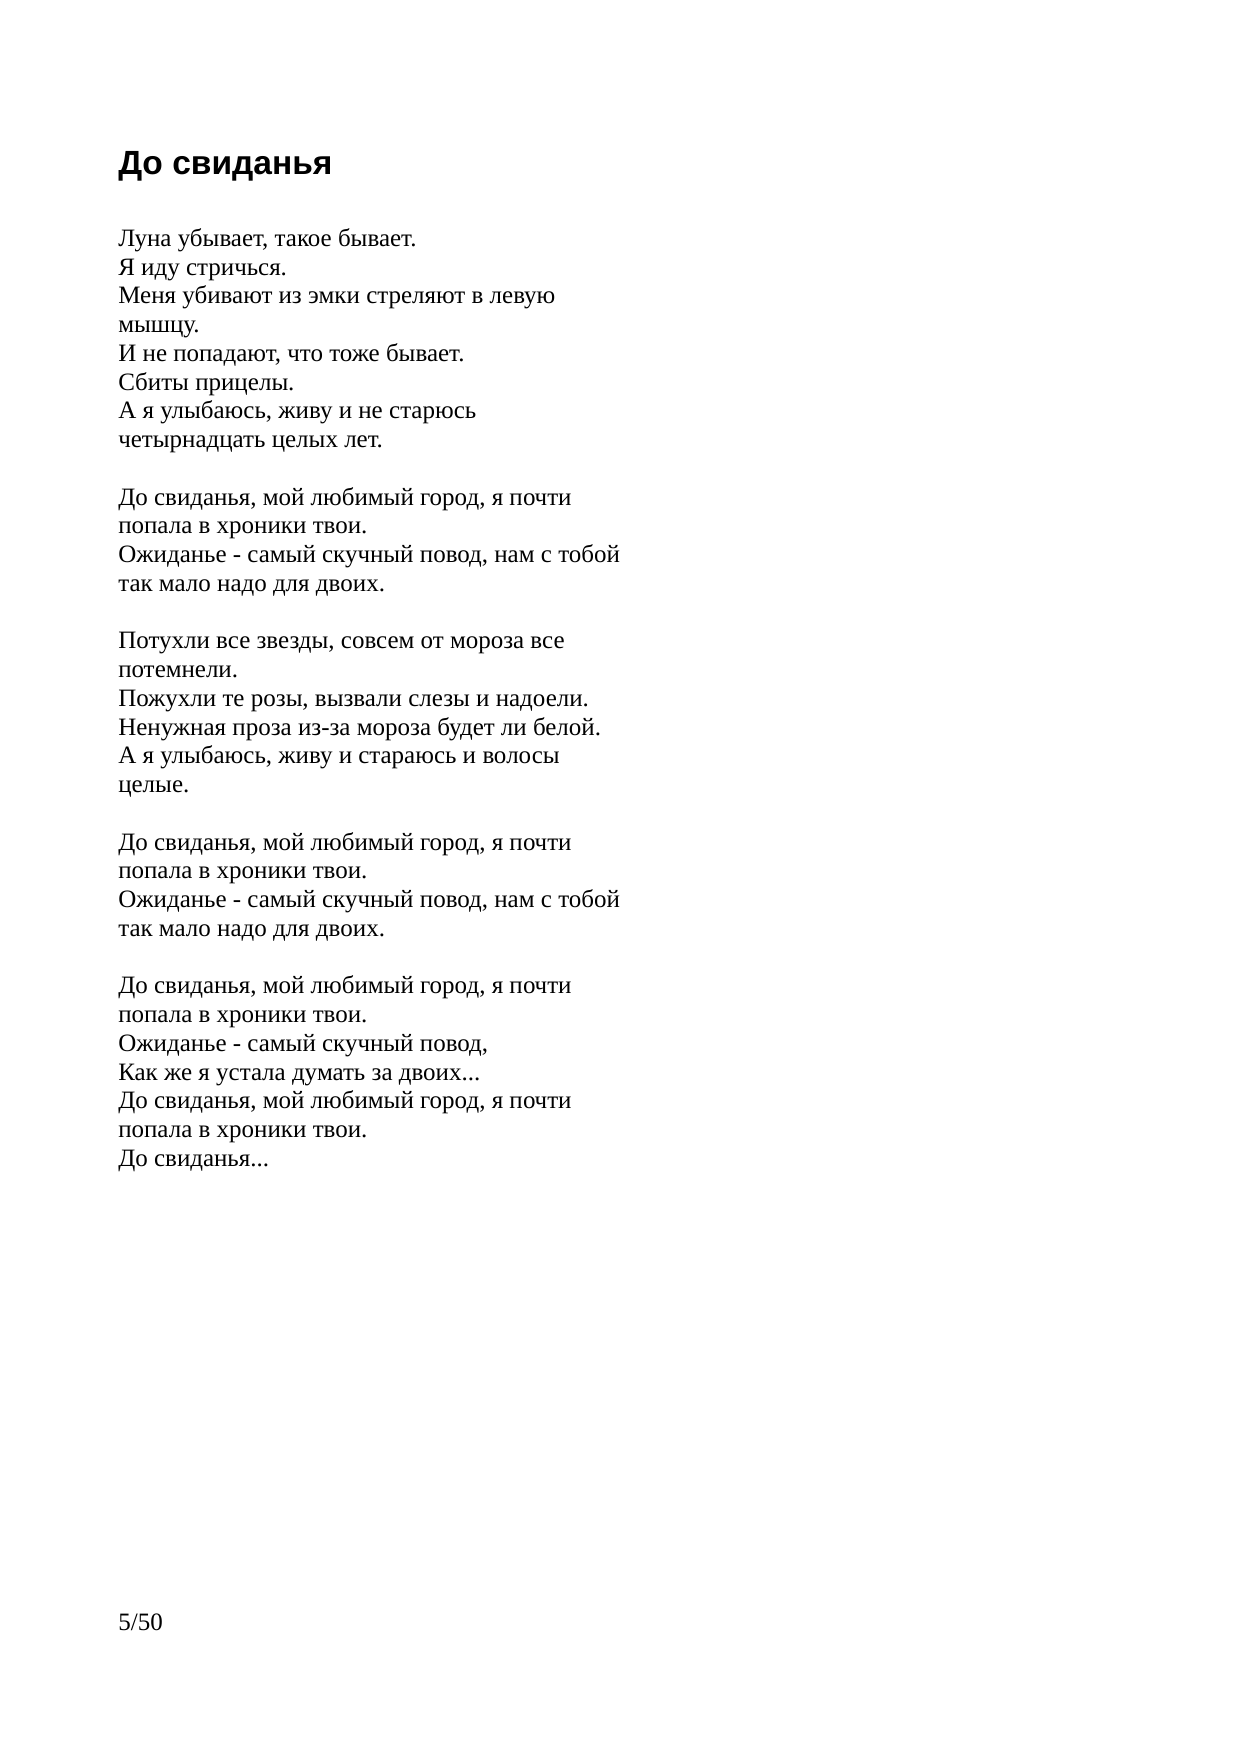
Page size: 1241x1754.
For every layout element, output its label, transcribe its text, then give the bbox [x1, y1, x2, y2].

text Пожухли те розы, вызвали слезы и надоели. [118, 683, 620, 712]
text Луна убывает, такое бывает. [118, 223, 620, 252]
text До свиданья... [118, 1143, 620, 1172]
subtitle До свиданья [118, 143, 620, 182]
text А я улыбаюсь, живу и не старюсь четырнадцать целых лет. [118, 396, 620, 453]
text Ожиданье - самый скучный повод, нам с тобой так мало надо для двоих. [118, 884, 620, 942]
text Как же я устала думать за двоих... [118, 1057, 620, 1086]
text И не попадают, что тоже бывает. [118, 338, 620, 367]
text Ожиданье - самый скучный повод, [118, 1028, 620, 1057]
text До свиданья, мой любимый город, я почти попала в хроники твои. [118, 971, 620, 1028]
text Ожиданье - самый скучный повод, нам с тобой так мало надо для двоих. [118, 539, 620, 597]
text До свиданья, мой любимый город, я почти попала в хроники твои. [118, 1086, 620, 1143]
text До свиданья, мой любимый город, я почти попала в хроники твои. [118, 482, 620, 539]
text Ненужная проза из-за мороза будет ли белой. [118, 712, 620, 741]
text Сбиты прицелы. [118, 367, 620, 396]
text Потухли все звезды, совсем от мороза все потемнели. [118, 626, 620, 683]
text Я иду стричься. [118, 252, 620, 281]
text А я улыбаюсь, живу и стараюсь и волосы целые. [118, 741, 620, 798]
text Меня убивают из эмки стреляют в левую мышцу. [118, 281, 620, 338]
text До свиданья, мой любимый город, я почти попала в хроники твои. [118, 827, 620, 884]
